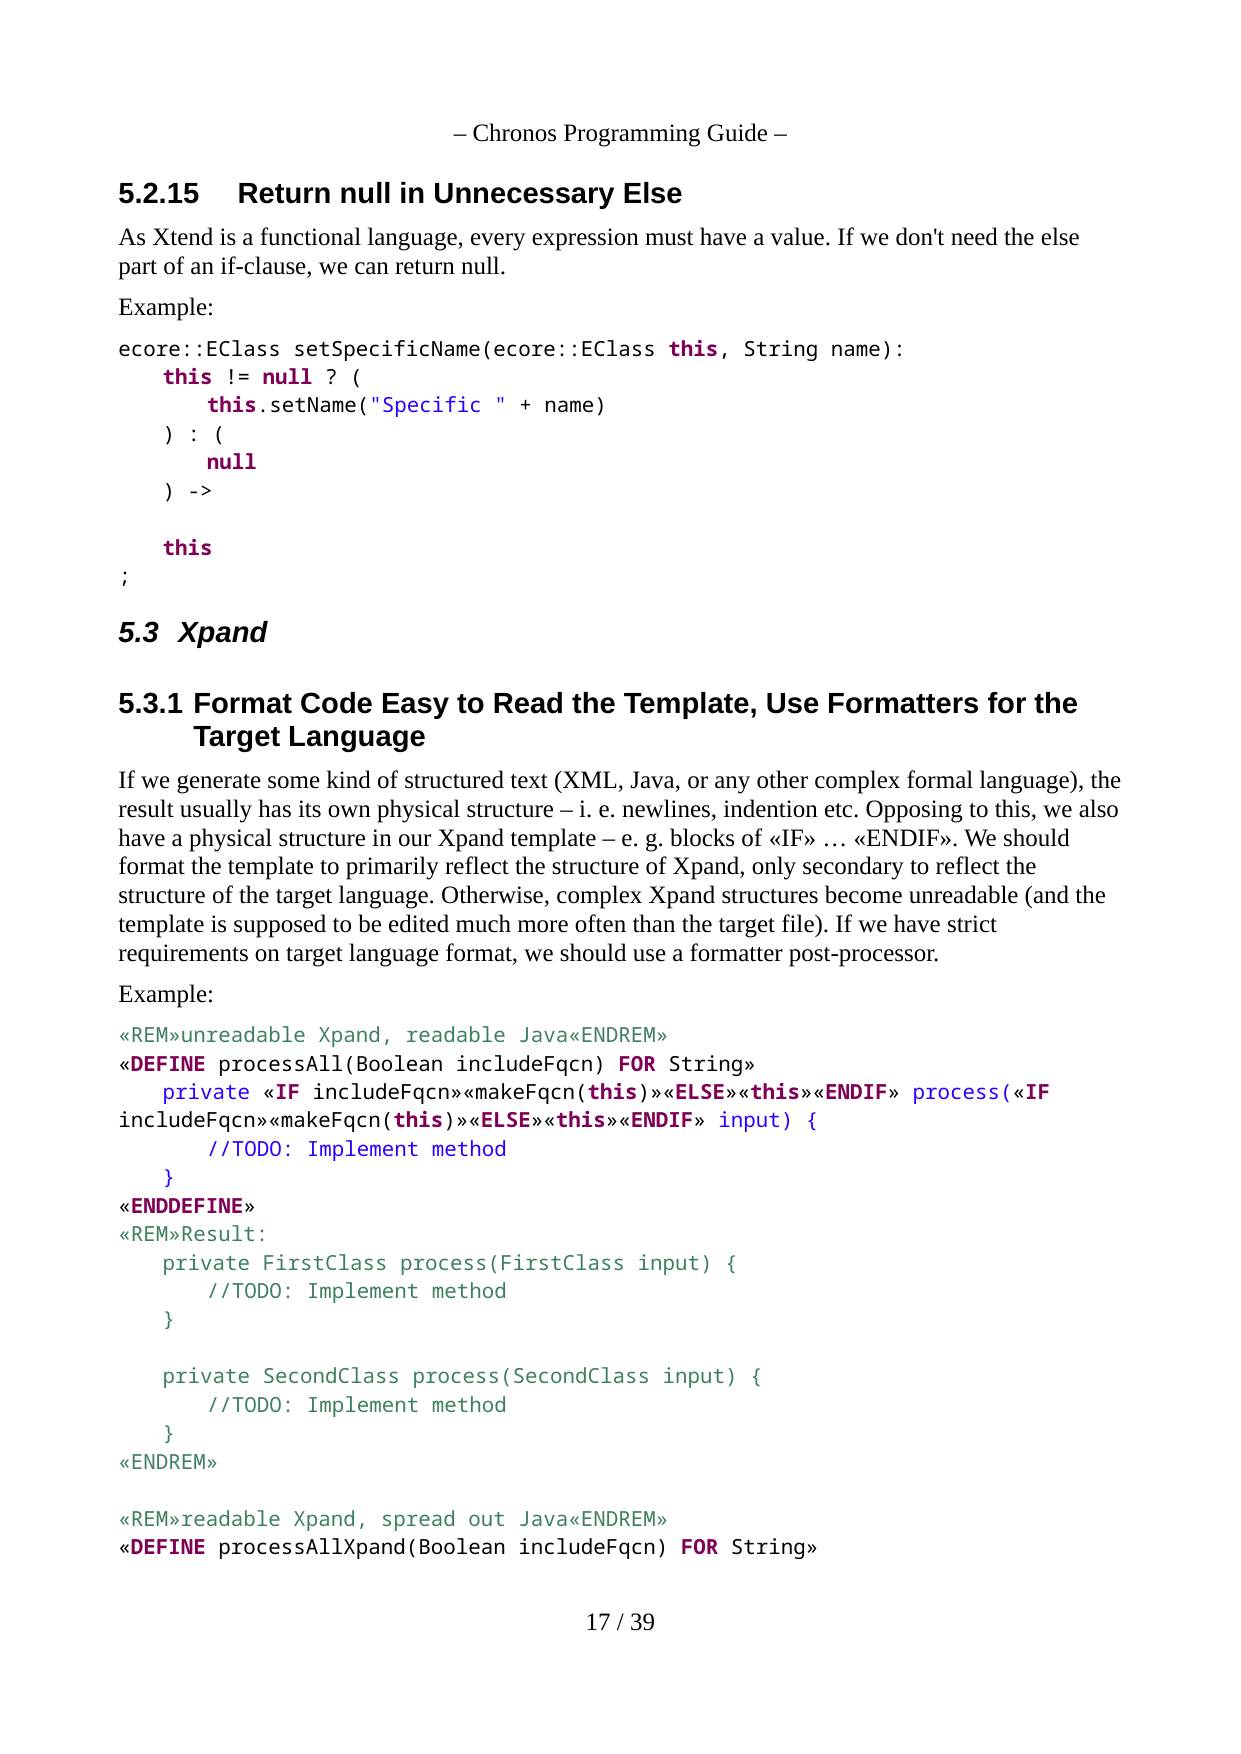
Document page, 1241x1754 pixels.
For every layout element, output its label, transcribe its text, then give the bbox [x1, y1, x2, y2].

text //TODO: Implement method [118, 1134, 1122, 1162]
text «DEFINE processAll(Boolean includeFqcn) FOR String» [118, 1049, 1122, 1077]
text Example: [118, 292, 1122, 321]
text «DEFINE processAllXpand(Boolean includeFqcn) FOR String» [118, 1532, 1122, 1561]
text this.setName("Specific " + name) [118, 391, 1122, 419]
text «REM»Result: [118, 1219, 1122, 1248]
text this != null ? ( [118, 362, 1122, 391]
text If we generate some kind of structured text (XML, Java, or any other complex formal language), the result usually has its own physical structure – i. e. newlines, indention etc. Opposing to this, we also have a physical structure in our Xpand template – e. g. blocks of «IF» … «ENDIF». We should format the template to primarily reflect the structure of Xpand, only secondary to reflect the structure of the target language. Otherwise, complex Xpand structures become unreadable (and the template is supposed to be edited much more often than the target file). If we have strict requirements on target language format, we should use a formatter post-processor. [118, 765, 1122, 966]
text «REM»unreadable Xpand, readable Java«ENDREM» [118, 1020, 1122, 1049]
text ; [118, 561, 1122, 589]
text //TODO: Implement method [118, 1276, 1122, 1304]
text ) : ( [118, 419, 1122, 447]
text } [118, 1304, 1122, 1333]
text this [118, 533, 1122, 561]
text ) -> [118, 476, 1122, 504]
text «ENDDEFINE» [118, 1191, 1122, 1219]
text private SecondClass process(SecondClass input) { [118, 1361, 1122, 1390]
text } [118, 1162, 1122, 1191]
text //TODO: Implement method [118, 1390, 1122, 1418]
text } [118, 1418, 1122, 1447]
text ecore::EClass setSpecificName(ecore::EClass this, String name): [118, 334, 1122, 362]
text «ENDREM» [118, 1447, 1122, 1475]
subtitle Format Code Easy to Read the Template, Use Formatters for the Target Language [118, 686, 1122, 753]
subtitle Xpand [118, 614, 1122, 648]
text null [118, 447, 1122, 476]
text private FirstClass process(FirstClass input) { [118, 1248, 1122, 1276]
subtitle Return null in Unnecessary Else [118, 176, 1122, 210]
text private «IF includeFqcn»«makeFqcn(this)»«ELSE»«this»«ENDIF» process(«IF includeFqcn»«makeFqcn(this)»«ELSE»«this»«ENDIF» input) { [118, 1077, 1122, 1134]
text «REM»readable Xpand, spread out Java«ENDREM» [118, 1504, 1122, 1532]
text As Xtend is a functional language, every expression must have a value. If we don't need the else part of an if-clause, we can return null. [118, 222, 1122, 280]
text Example: [118, 979, 1122, 1008]
